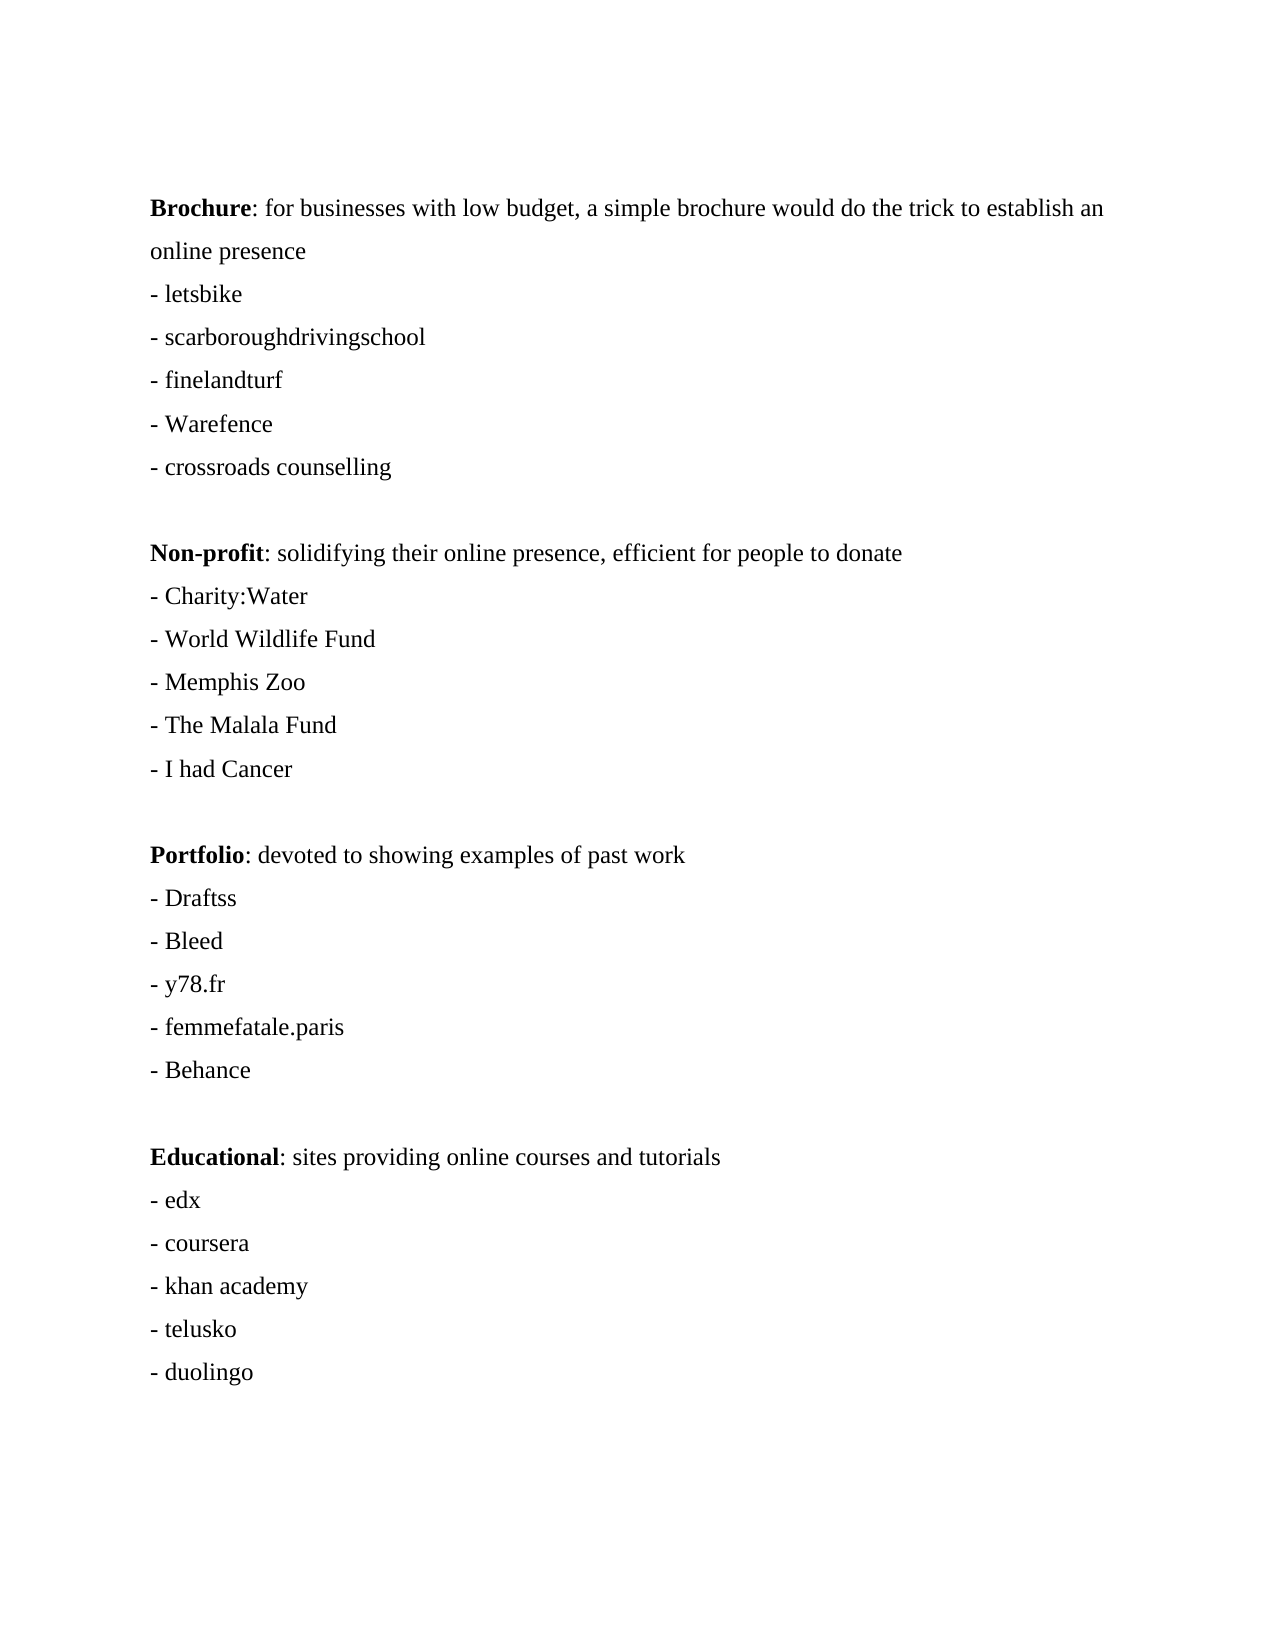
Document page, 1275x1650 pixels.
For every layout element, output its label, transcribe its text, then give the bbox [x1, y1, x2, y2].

text Non-profit: solidifying their online presence, efficient for people to donate [150, 538, 1125, 567]
text - crossroads counselling [150, 452, 1125, 481]
text Brochure: for businesses with low budget, a simple brochure would do the trick to establish an online presence [150, 193, 1125, 265]
text - Bleed [150, 926, 1125, 955]
text - femmefatale.paris [150, 1012, 1125, 1041]
text Educational: sites providing online courses and tutorials [150, 1142, 1125, 1171]
text - coursera [150, 1228, 1125, 1257]
text - Charity:Water [150, 581, 1125, 610]
text - Memphis Zoo [150, 667, 1125, 696]
text - khan academy [150, 1271, 1125, 1300]
text - scarboroughdrivingschool [150, 322, 1125, 351]
text - duolingo [150, 1357, 1125, 1386]
text - finelandturf [150, 366, 1125, 394]
text - World Wildlife Fund [150, 624, 1125, 653]
text - telusko [150, 1314, 1125, 1343]
text - Draftss [150, 883, 1125, 912]
text - The Malala Fund [150, 711, 1125, 739]
text Portfolio: devoted to showing examples of past work [150, 840, 1125, 869]
text - y78.fr [150, 969, 1125, 998]
text - letsbike [150, 279, 1125, 308]
text - Behance [150, 1056, 1125, 1084]
text - edx [150, 1185, 1125, 1214]
text - Warefence [150, 409, 1125, 437]
text - I had Cancer [150, 754, 1125, 782]
